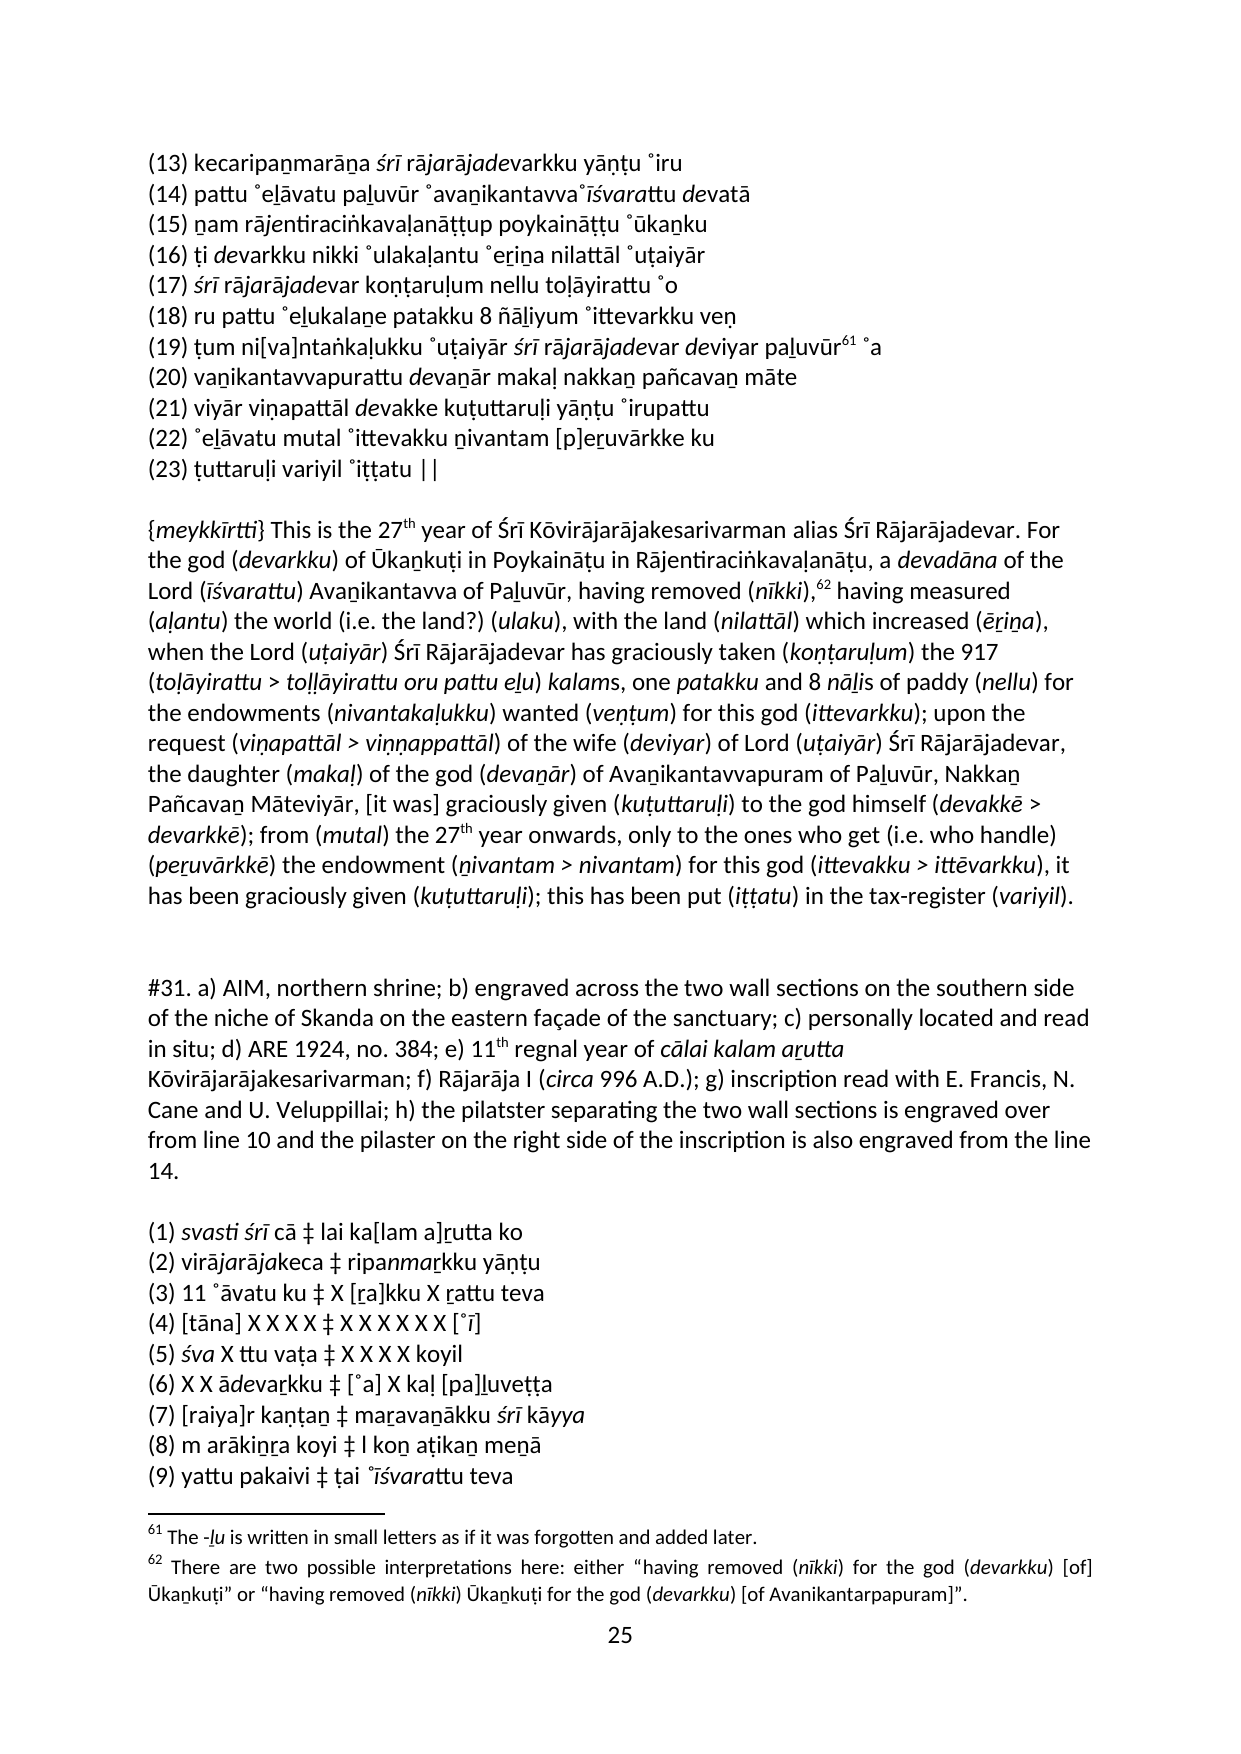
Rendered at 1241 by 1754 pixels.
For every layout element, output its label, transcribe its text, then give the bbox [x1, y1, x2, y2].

text (19) ṭum ni[va]ntaṅkaḷukku ˚uṭaiyār śrī rājarājadevar deviyar paḻuvūr ˚a [148, 331, 1093, 361]
text (14) pattu ˚eḻāvatu paḻuvūr ˚avaṉikantavva˚īśvarattu devatā [148, 178, 1093, 209]
text (2) virājarājakeca ‡ ripanmaṟkku yāṇṭu [148, 1246, 1093, 1277]
text (5) śva X ttu vaṭa ‡ X X X X koyil [148, 1338, 1093, 1368]
text (6) X X ādevaṟkku ‡ [˚a] X kaḷ [pa]ḻuveṭṭa [148, 1368, 1093, 1399]
text (4) [tāna] X X X X ‡ X X X X X X [˚ī] [148, 1307, 1093, 1338]
text {meykkīrtti} This is the 27th year of Śrī Kōvirājarājakesarivarman alias Śrī Rājarājadevar. For the god (devarkku) of Ūkaṉkuṭi in Poykaināṭu in Rājentiraciṅkavaḷanāṭu, a devadāna of the Lord (īśvarattu) Avaṉikantavva of Paḻuvūr, having removed (nīkki), having measured (aḷantu) the world (i.e. the land?) (ulaku), with the land (nilattāl) which increased (ēṟiṉa), when the Lord (uṭaiyār) Śrī Rājarājadevar has graciously taken (koṇṭaruḷum) the 917 (toḷāyirattu > toḷḷāyirattu oru pattu eḻu) kalams, one patakku and 8 nāḻis of paddy (nellu) for the endowments (nivantakaḷukku) wanted (veṇṭum) for this god (ittevarkku); upon the request (viṇapattāl > viṇṇappattāl) of the wife (deviyar) of Lord (uṭaiyār) Śrī Rājarājadevar, the daughter (makaḷ) of the god (devaṉār) of Avaṉikantavvapuram of Paḻuvūr, Nakkaṉ Pañcavaṉ Māteviyār, [it was] graciously given (kuṭuttaruḷi) to the god himself (devakkē > devarkkē); from (mutal) the 27th year onwards, only to the ones who get (i.e. who handle) (peṟuvārkkē) the endowment (ṉivantam > nivantam) for this god (ittevakku > ittēvarkku), it has been graciously given (kuṭuttaruḷi); this has been put (iṭṭatu) in the tax-register (variyil). [148, 514, 1093, 911]
text (15) ṉam rājentiraciṅkavaḷanāṭṭup poykaināṭṭu ˚ūkaṉku [148, 209, 1093, 239]
text (8) m arākiṉṟa koyi ‡ l koṉ aṭikaṉ meṉā [148, 1429, 1093, 1460]
text (3) 11 ˚āvatu ku ‡ X [ṟa]kku X ṟattu teva [148, 1277, 1093, 1307]
text (7) [raiya]r kaṇṭaṉ ‡ maṟavaṉākku śrī kāyya [148, 1399, 1093, 1429]
text #31. a) AIM, northern shrine; b) engraved across the two wall sections on the southern side of the niche of Skanda on the eastern façade of the sanctuary; c) personally located and read in situ; d) ARE 1924, no. 384; e) 11th regnal year of cālai kalam aṟutta Kōvirājarājakesarivarman; f) Rājarāja I (circa 996 A.D.); g) inscription read with E. Francis, N. Cane and U. Veluppillai; h) the pilatster separating the two wall sections is engraved over from line 10 and the pilaster on the right side of the inscription is also engraved from the line 14. [148, 972, 1093, 1185]
text (13) kecaripaṉmarāṉa śrī rājarājadevarkku yāṇṭu ˚iru [148, 148, 1093, 178]
text There are two possible interpretations here: either “having removed (nīkki) for the god (devarkku) [of] Ūkaṉkuṭi” or “having removed (nīkki) Ūkaṉkuṭi for the god (devarkku) [of Avanikantarpapuram]”. [148, 1550, 1093, 1606]
text (23) ṭuttaruḷi variyil ˚iṭṭatu || [148, 453, 1093, 483]
text The -ḻu is written in small letters as if it was forgotten and added later. [148, 1520, 1093, 1550]
text (21) viyār viṇapattāl devakke kuṭuttaruḷi yāṇṭu ˚irupattu [148, 392, 1093, 422]
text (1) svasti śrī cā ‡ lai ka[lam a]ṟutta ko [148, 1216, 1093, 1246]
text (20) vaṉikantavvapurattu devaṉār makaḷ nakkaṉ pañcavaṉ māte [148, 361, 1093, 392]
text (16) ṭi devarkku nikki ˚ulakaḷantu ˚eṟiṉa nilattāl ˚uṭaiyār [148, 239, 1093, 270]
text (9) yattu pakaivi ‡ ṭai ˚īśvarattu teva [148, 1460, 1093, 1491]
text (18) ru pattu ˚eḻukalaṉe patakku 8 ñāḻiyum ˚ittevarkku veṇ [148, 300, 1093, 331]
text (22) ˚eḻāvatu mutal ˚ittevakku ṉivantam [p]eṟuvārkke ku [148, 422, 1093, 453]
text (17) śrī rājarājadevar koṇṭaruḷum nellu toḷāyirattu ˚o [148, 270, 1093, 300]
